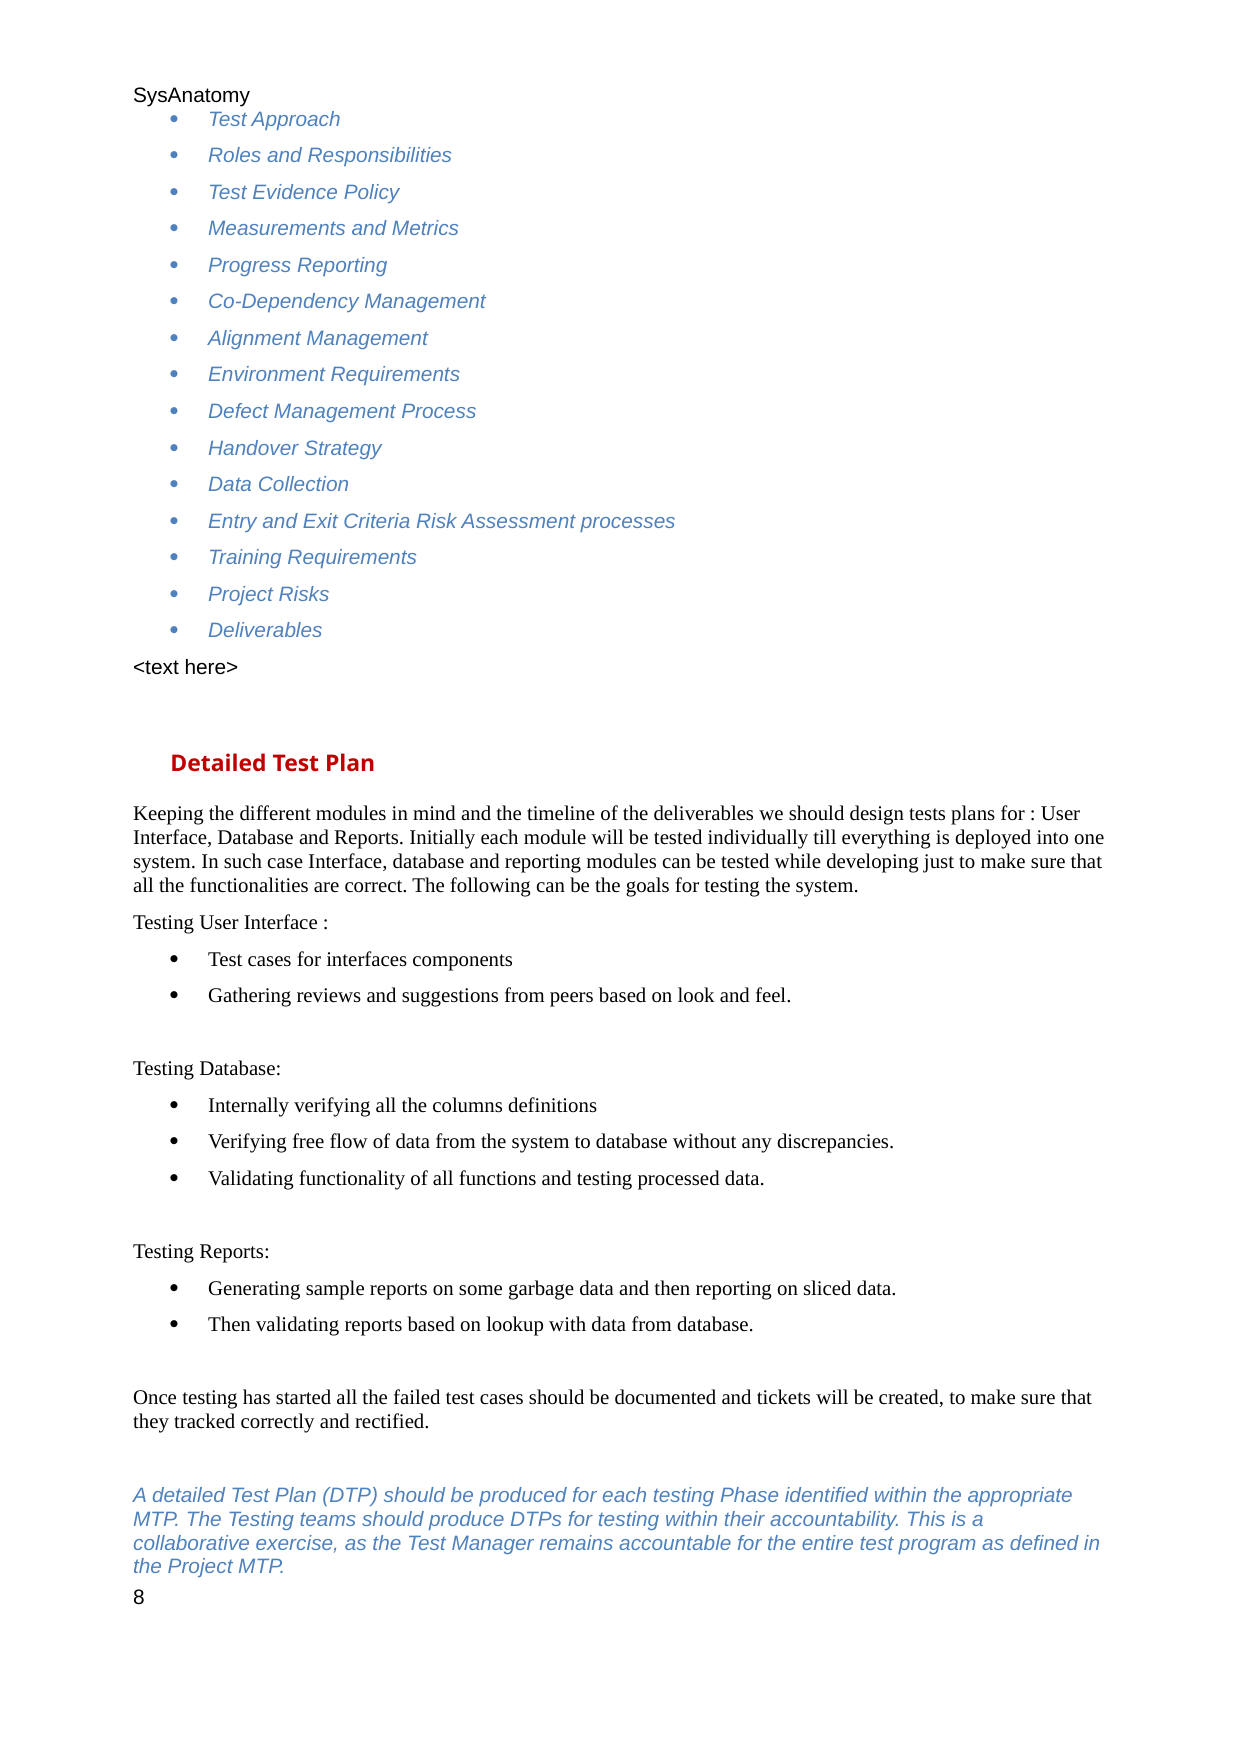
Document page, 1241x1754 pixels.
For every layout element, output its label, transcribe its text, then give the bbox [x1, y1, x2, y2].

list Generating sample reports on some garbage data and then reporting on sliced data. [170, 1276, 1107, 1299]
list Data Collection [170, 472, 1107, 496]
list Progress Reporting [170, 253, 1107, 277]
list Then validating reports based on lookup with data from database. [170, 1312, 1107, 1336]
subtitle Detailed Test Plan [170, 746, 1107, 778]
list Alignment Management [170, 326, 1107, 350]
list Internally verifying all the columns definitions [170, 1093, 1107, 1117]
list Measurements and Metrics [170, 216, 1107, 240]
list Verifying free flow of data from the system to database without any discrepancies. [170, 1129, 1107, 1153]
list Deliverables [170, 618, 1107, 642]
text A detailed Test Plan (DTP) should be produced for each testing Phase identified within the appropriate MTP. The Testing teams should produce DTPs for testing within their accountability. This is a collaborative exercise, as the Test Manager remains accountable for the entire test program as defined in the Project MTP. [133, 1482, 1107, 1578]
text Testing User Interface : [133, 910, 1107, 934]
list Defect Management Process [170, 399, 1107, 423]
list Test Approach [170, 106, 1107, 130]
list Co-Dependency Management [170, 289, 1107, 313]
text Testing Reports: [133, 1239, 1107, 1263]
text Once testing has started all the failed test cases should be documented and tickets will be created, to make sure that they tracked correctly and rectified. [133, 1385, 1107, 1433]
list Project Risks [170, 582, 1107, 606]
list Environment Requirements [170, 362, 1107, 386]
list Handover Strategy [170, 435, 1107, 459]
list Test Evidence Policy [170, 179, 1107, 203]
list Roles and Responsibilities [170, 143, 1107, 167]
list Training Requirements [170, 545, 1107, 569]
list Entry and Exit Criteria Risk Assessment processes [170, 508, 1107, 533]
text <text here> [133, 655, 1107, 679]
list Validating functionality of all functions and testing processed data. [170, 1166, 1107, 1190]
list Test cases for interfaces components [170, 946, 1107, 971]
list Gathering reviews and suggestions from peers based on look and feel. [170, 983, 1107, 1007]
text Testing Database: [133, 1056, 1107, 1080]
text Keeping the different modules in mind and the timeline of the deliverables we should design tests plans for : User Interface, Database and Reports. Initially each module will be tested individually till everything is deployed into one system. In such case Interface, database and reporting modules can be tested while developing just to make sure that all the functionalities are correct. The following can be the goals for testing the system. [133, 801, 1107, 897]
